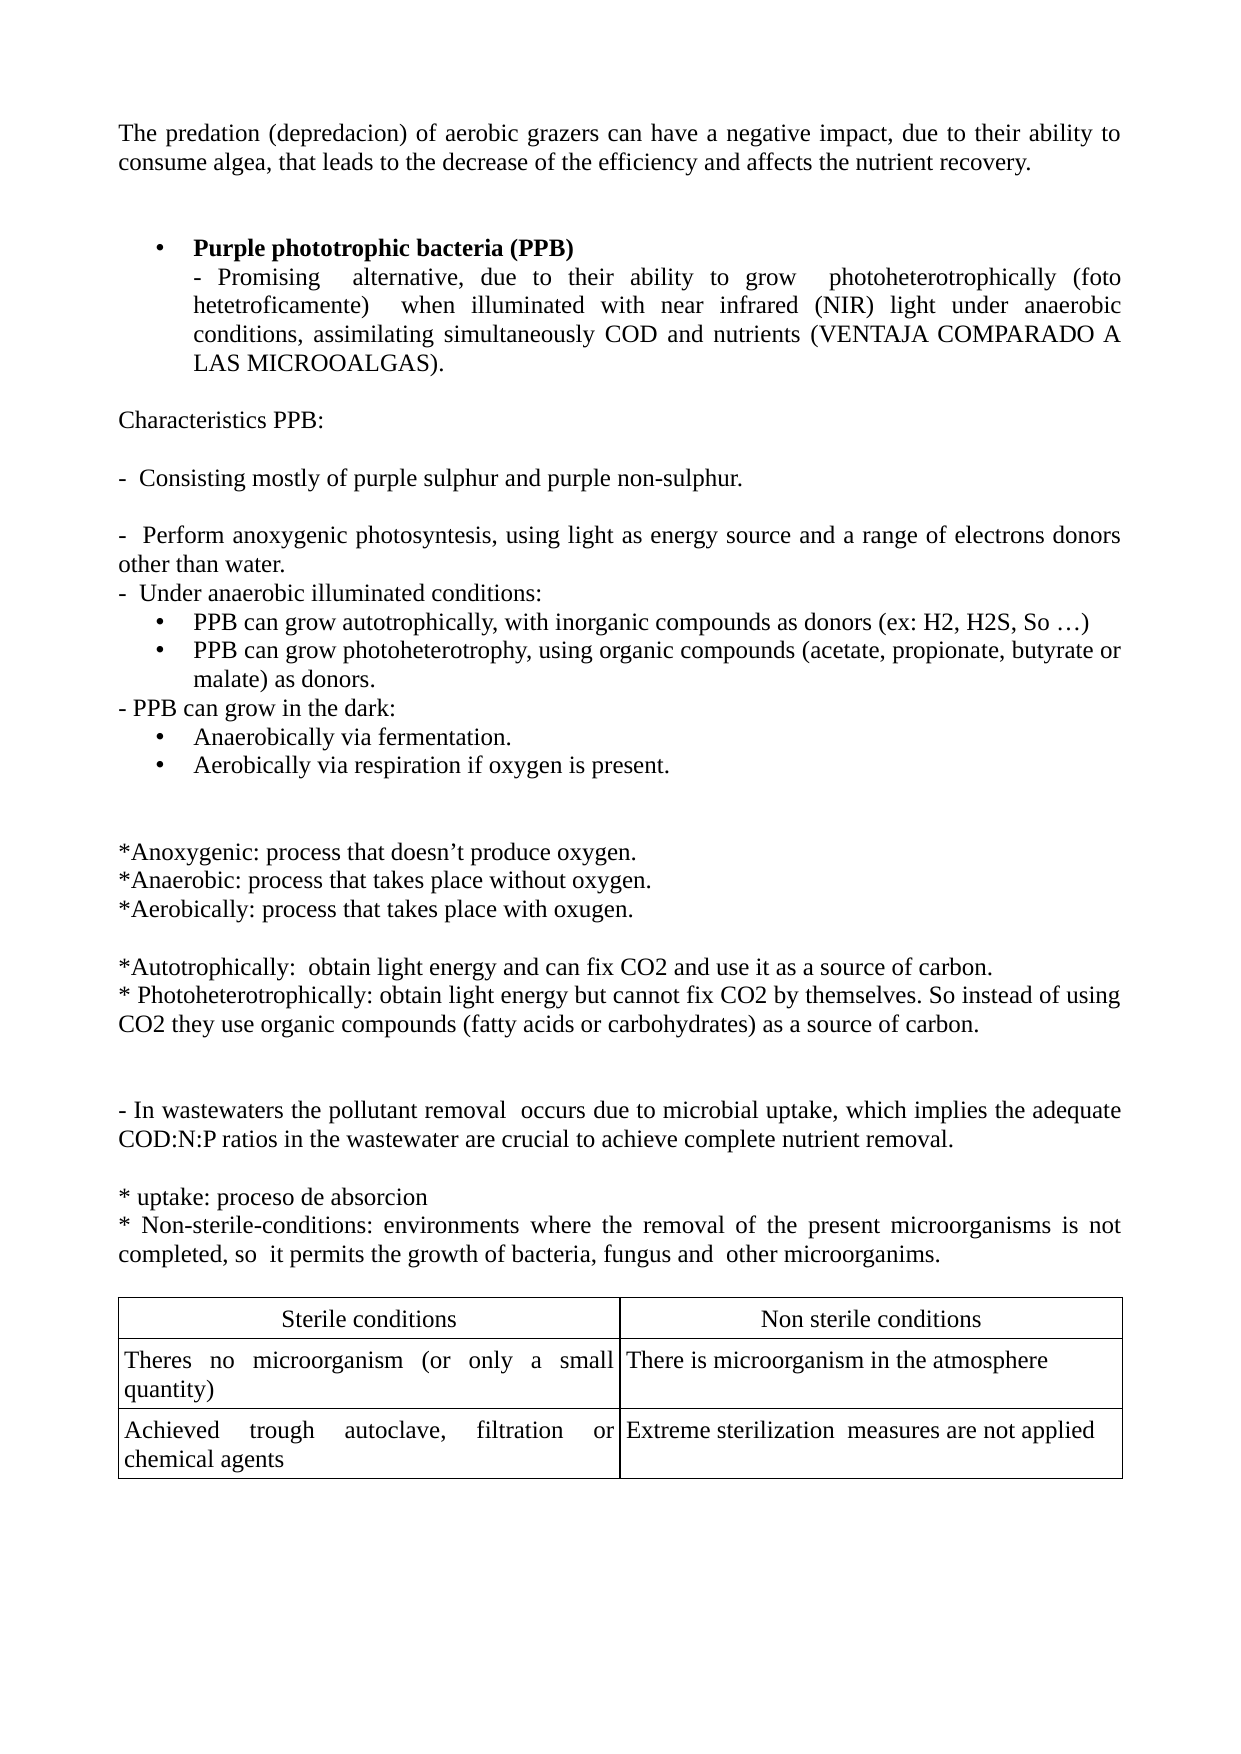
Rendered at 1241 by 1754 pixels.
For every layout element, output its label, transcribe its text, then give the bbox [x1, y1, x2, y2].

table_header Sterile conditions [119, 1298, 619, 1338]
text - Under anaerobic illuminated conditions: [118, 578, 1122, 607]
text The predation (depredacion) of aerobic grazers can have a negative impact, due to their ability to consume algea, that leads to the decrease of the efficiency and affects the nutrient recovery. [118, 118, 1122, 176]
text *Anaerobic: process that takes place without oxygen. [118, 866, 1122, 894]
text - PPB can grow in the dark: [118, 693, 1122, 722]
table_cell Theres no microorganism (or only a small quantity) [119, 1339, 619, 1408]
table_header Non sterile conditions [621, 1298, 1122, 1338]
text Characteristics PPB: [118, 406, 1122, 434]
list Anaerobically via fermentation. [156, 722, 1122, 751]
table_cell Extreme sterilization measures are not applied [621, 1409, 1122, 1478]
list - Promising alternative, due to their ability to grow photoheterotrophically (foto hetetroficamente) when illuminated with near infrared (NIR) light under anaerobic conditions, assimilating simultaneously COD and nutrients (VENTAJA COMPARADO A LAS MICROOALGAS). [156, 262, 1122, 377]
text *Anoxygenic: process that doesn’t produce oxygen. [118, 837, 1122, 866]
table_cell Achieved trough autoclave, filtration or chemical agents [119, 1409, 619, 1478]
list PPB can grow photoheterotrophy, using organic compounds (acetate, propionate, butyrate or malate) as donors. [156, 636, 1122, 693]
text - Consisting mostly of purple sulphur and purple non-sulphur. [118, 463, 1122, 492]
table_cell There is microorganism in the atmosphere [621, 1339, 1122, 1408]
text - In wastewaters the pollutant removal occurs due to microbial uptake, which implies the adequate COD:N:P ratios in the wastewater are crucial to achieve complete nutrient removal. [118, 1096, 1122, 1153]
list Aerobically via respiration if oxygen is present. [156, 751, 1122, 779]
text * Photoheterotrophically: obtain light energy but cannot fix CO2 by themselves. So instead of using CO2 they use organic compounds (fatty acids or carbohydrates) as a source of carbon. [118, 981, 1122, 1038]
text * uptake: proceso de absorcion [118, 1182, 1122, 1211]
list PPB can grow autotrophically, with inorganic compounds as donors (ex: H2, H2S, So …) [156, 607, 1122, 636]
text *Autotrophically: obtain light energy and can fix CO2 and use it as a source of carbon. [118, 952, 1122, 981]
text *Aerobically: process that takes place with oxugen. [118, 894, 1122, 923]
text * Non-sterile-conditions: environments where the removal of the present microorganisms is not completed, so it permits the growth of bacteria, fungus and other microorganims. [118, 1211, 1122, 1268]
text - Perform anoxygenic photosyntesis, using light as energy source and a range of electrons donors other than water. [118, 521, 1122, 578]
list Purple phototrophic bacteria (PPB) [156, 233, 1122, 262]
